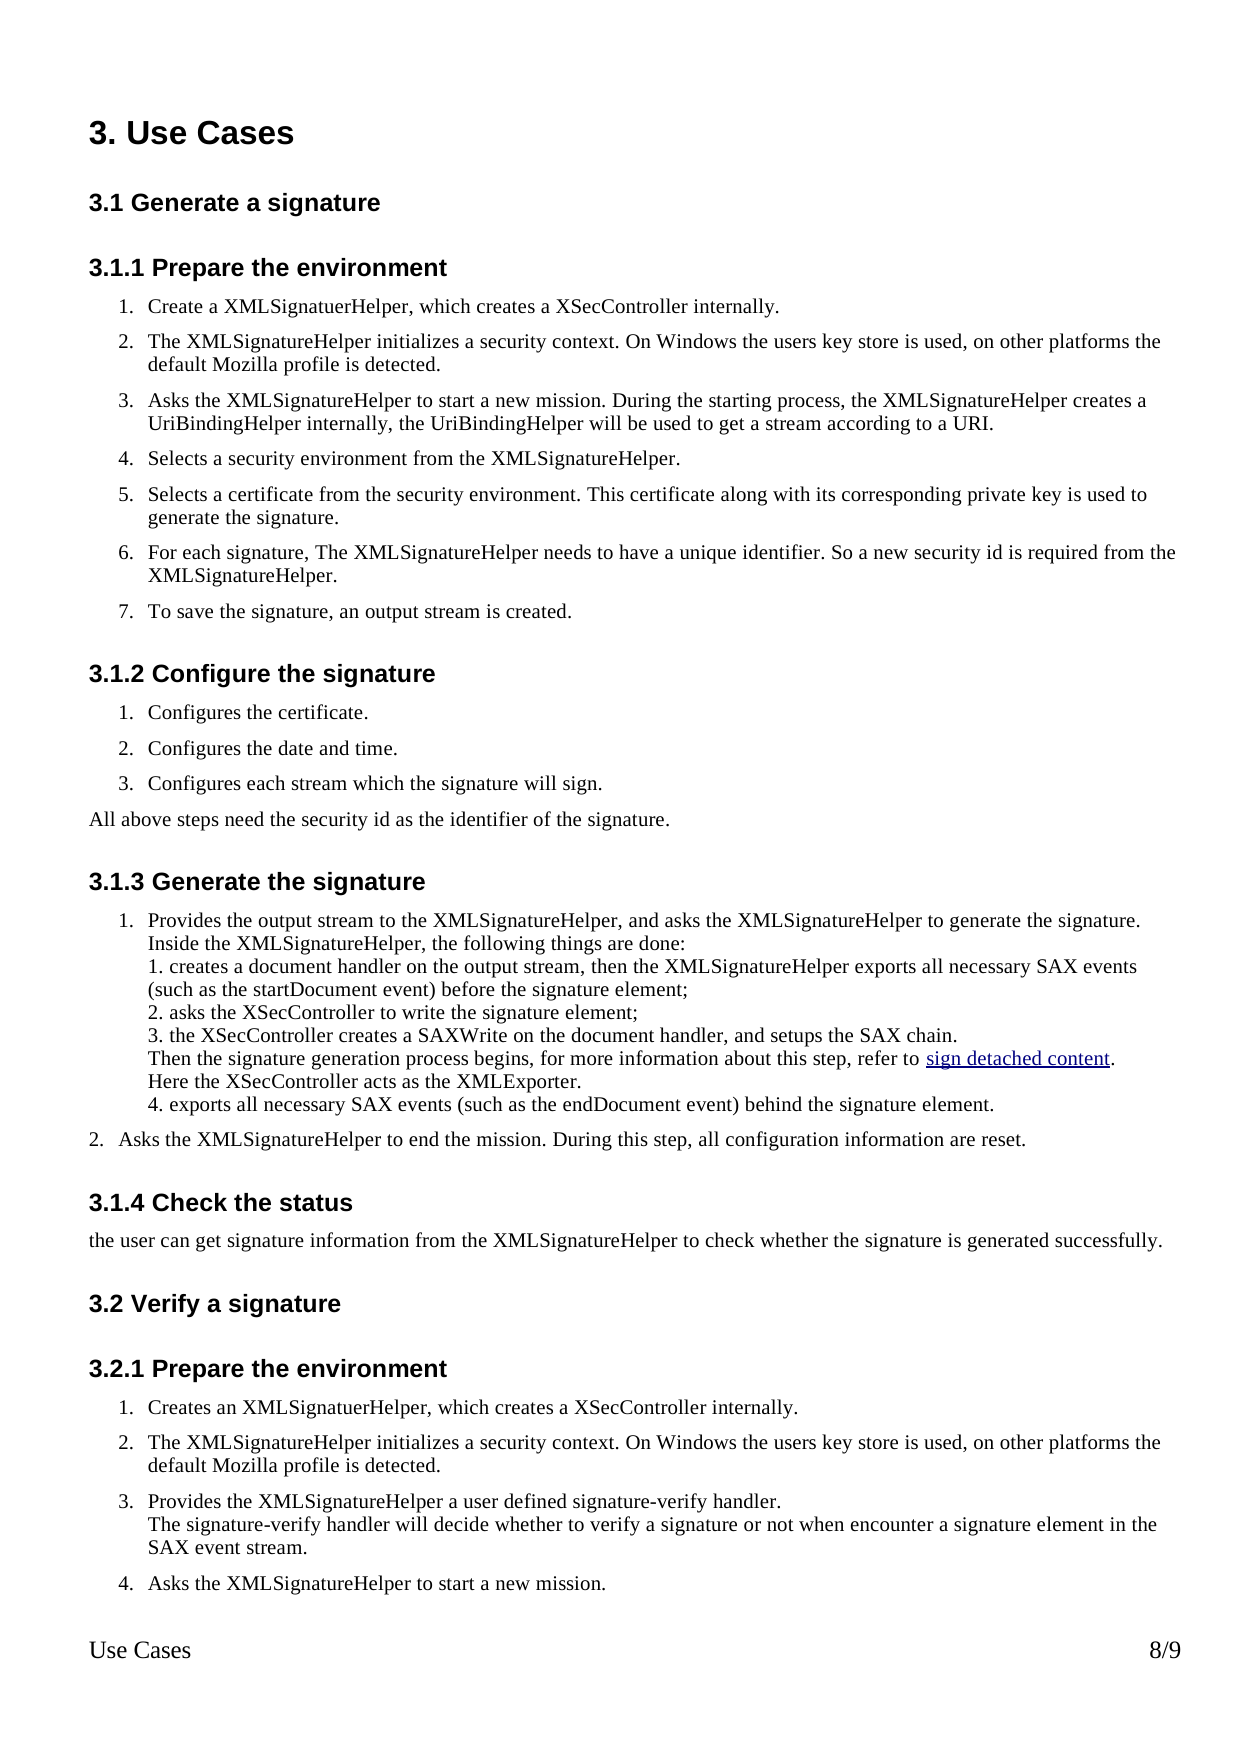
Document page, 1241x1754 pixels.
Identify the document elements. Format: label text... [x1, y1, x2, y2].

subtitle Generate the signature [88, 868, 1181, 896]
text All above steps need the security id as the identifier of the signature. [88, 807, 1181, 830]
subtitle Verify a signature [88, 1290, 1181, 1318]
list Asks the XMLSignatureHelper to start a new mission. [118, 1571, 1181, 1594]
text the user can get signature information from the XMLSignatureHelper to check whether the signature is generated successfully. [88, 1229, 1181, 1252]
subtitle Prepare the environment [88, 254, 1181, 282]
list Provides the output stream to the XMLSignatureHelper, and asks the XMLSignatureHelper to generate the signature. Inside the XMLSignatureHelper, the following things are done: 1. creates a document handler on the output stream, then the XMLSignatureHelper exports all necessary SAX events (such as the startDocument event) before the signature element; 2. asks the XSecController to write the signature element; 3. the XSecController creates a SAXWrite on the document handler, and setups the SAX chain. Then the signature generation process begins, for more information about this step, refer to sign detached content. Here the XSecController acts as the XMLExporter. 4. exports all necessary SAX events (such as the endDocument event) behind the signature element. [118, 908, 1181, 1116]
subtitle Prepare the environment [88, 1355, 1181, 1383]
list Provides the XMLSignatureHelper a user defined signature-verify handler. The signature-verify handler will decide whether to verify a signature or not when encounter a signature element in the SAX event stream. [118, 1490, 1181, 1559]
list To save the signature, an output stream is created. [118, 600, 1181, 623]
list Creates an XMLSignatuerHelper, which creates a XSecController internally. [118, 1396, 1181, 1419]
list Configures the date and time. [118, 736, 1181, 759]
list Configures the certificate. [118, 701, 1181, 724]
list The XMLSignatureHelper initializes a security context. On Windows the users key store is used, on other platforms the default Mozilla profile is detected. [118, 1431, 1181, 1477]
list Configures each stream which the signature will sign. [118, 772, 1181, 795]
subtitle Generate a signature [88, 188, 1181, 217]
list Asks the XMLSignatureHelper to start a new mission. During the starting process, the XMLSignatureHelper creates a UriBindingHelper internally, the UriBindingHelper will be used to get a stream according to a URI. [118, 389, 1181, 435]
list Asks the XMLSignatureHelper to end the mission. During this step, all configuration information are reset. [88, 1128, 1181, 1151]
list For each signature, The XMLSignatureHelper needs to have a unique identifier. So a new security id is required from the XMLSignatureHelper. [118, 541, 1181, 587]
list Create a XMLSignatuerHelper, which creates a XSecController internally. [118, 294, 1181, 318]
list Selects a certificate from the security environment. This certificate along with its corresponding private key is used to generate the signature. [118, 483, 1181, 529]
list The XMLSignatureHelper initializes a security context. On Windows the users key store is used, on other platforms the default Mozilla profile is detected. [118, 330, 1181, 376]
subtitle Use Cases [88, 113, 1181, 151]
subtitle Check the status [88, 1189, 1181, 1217]
list Selects a security environment from the XMLSignatureHelper. [118, 447, 1181, 470]
subtitle Configure the signature [88, 660, 1181, 688]
